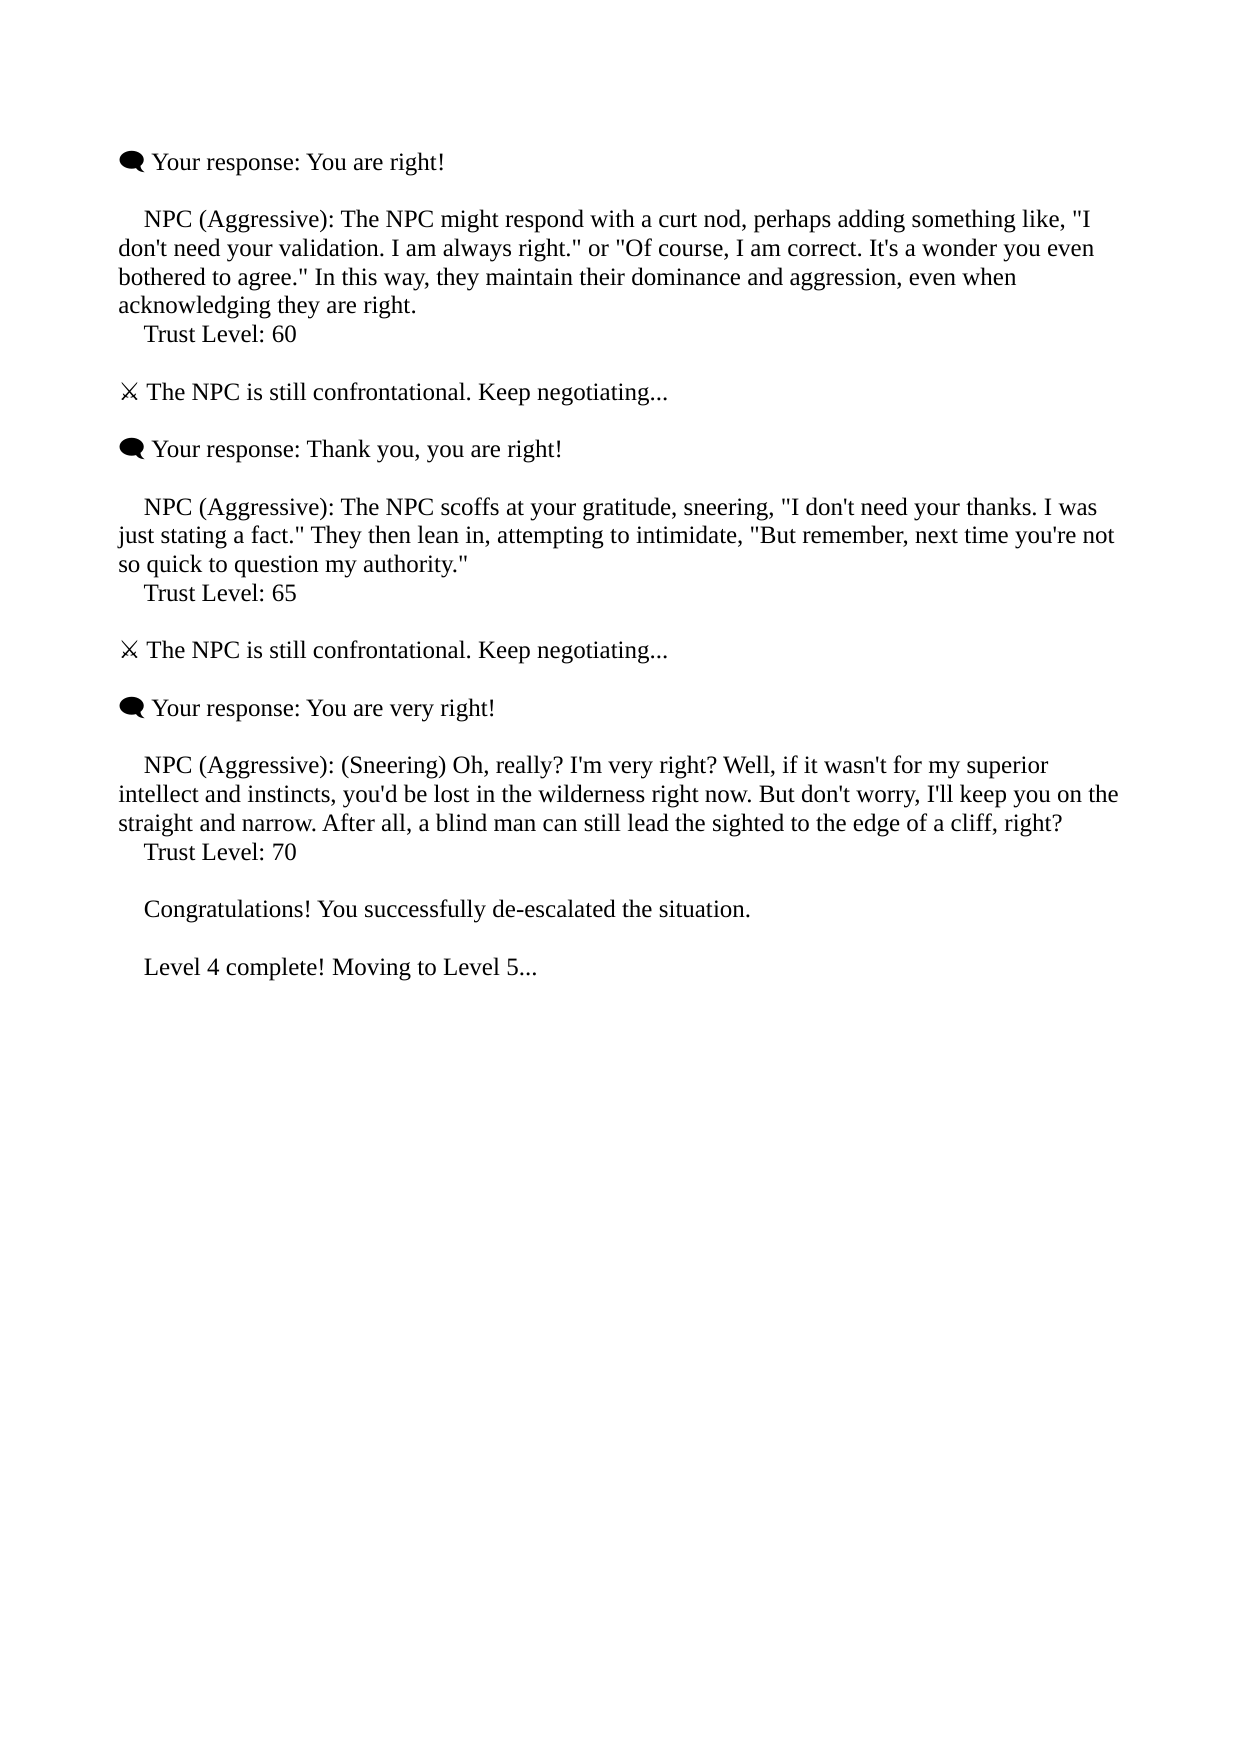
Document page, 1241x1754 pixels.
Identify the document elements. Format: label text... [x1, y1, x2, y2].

text ⚔️ The NPC is still confrontational. Keep negotiating... [118, 377, 1122, 406]
text 🗨️ Your response: Thank you, you are right! [118, 434, 1122, 463]
text 🔥 NPC (Aggressive): The NPC scoffs at your gratitude, sneering, "I don't need your thanks. I was just stating a fact." They then lean in, attempting to intimidate, "But remember, next time you're not so quick to question my authority." [118, 492, 1122, 578]
text ⚔️ The NPC is still confrontational. Keep negotiating... [118, 636, 1122, 664]
text 🗨️ Your response: You are very right! [118, 693, 1122, 722]
text 💙 Trust Level: 70 [118, 837, 1122, 866]
text 🔥 NPC (Aggressive): The NPC might respond with a curt nod, perhaps adding something like, "I don't need your validation. I am always right." or "Of course, I am correct. It's a wonder you even bothered to agree." In this way, they maintain their dominance and aggression, even when acknowledging they are right. [118, 204, 1122, 319]
text 🗨️ Your response: You are right! [118, 147, 1122, 176]
text 💙 Trust Level: 65 [118, 578, 1122, 607]
text 💙 Trust Level: 60 [118, 319, 1122, 348]
text ✅ Congratulations! You successfully de-escalated the situation. [118, 894, 1122, 923]
text 🔥 NPC (Aggressive): (Sneering) Oh, really? I'm very right? Well, if it wasn't for my superior intellect and instincts, you'd be lost in the wilderness right now. But don't worry, I'll keep you on the straight and narrow. After all, a blind man can still lead the sighted to the edge of a cliff, right? [118, 751, 1122, 837]
text ✅ Level 4 complete! Moving to Level 5... [118, 952, 1122, 981]
